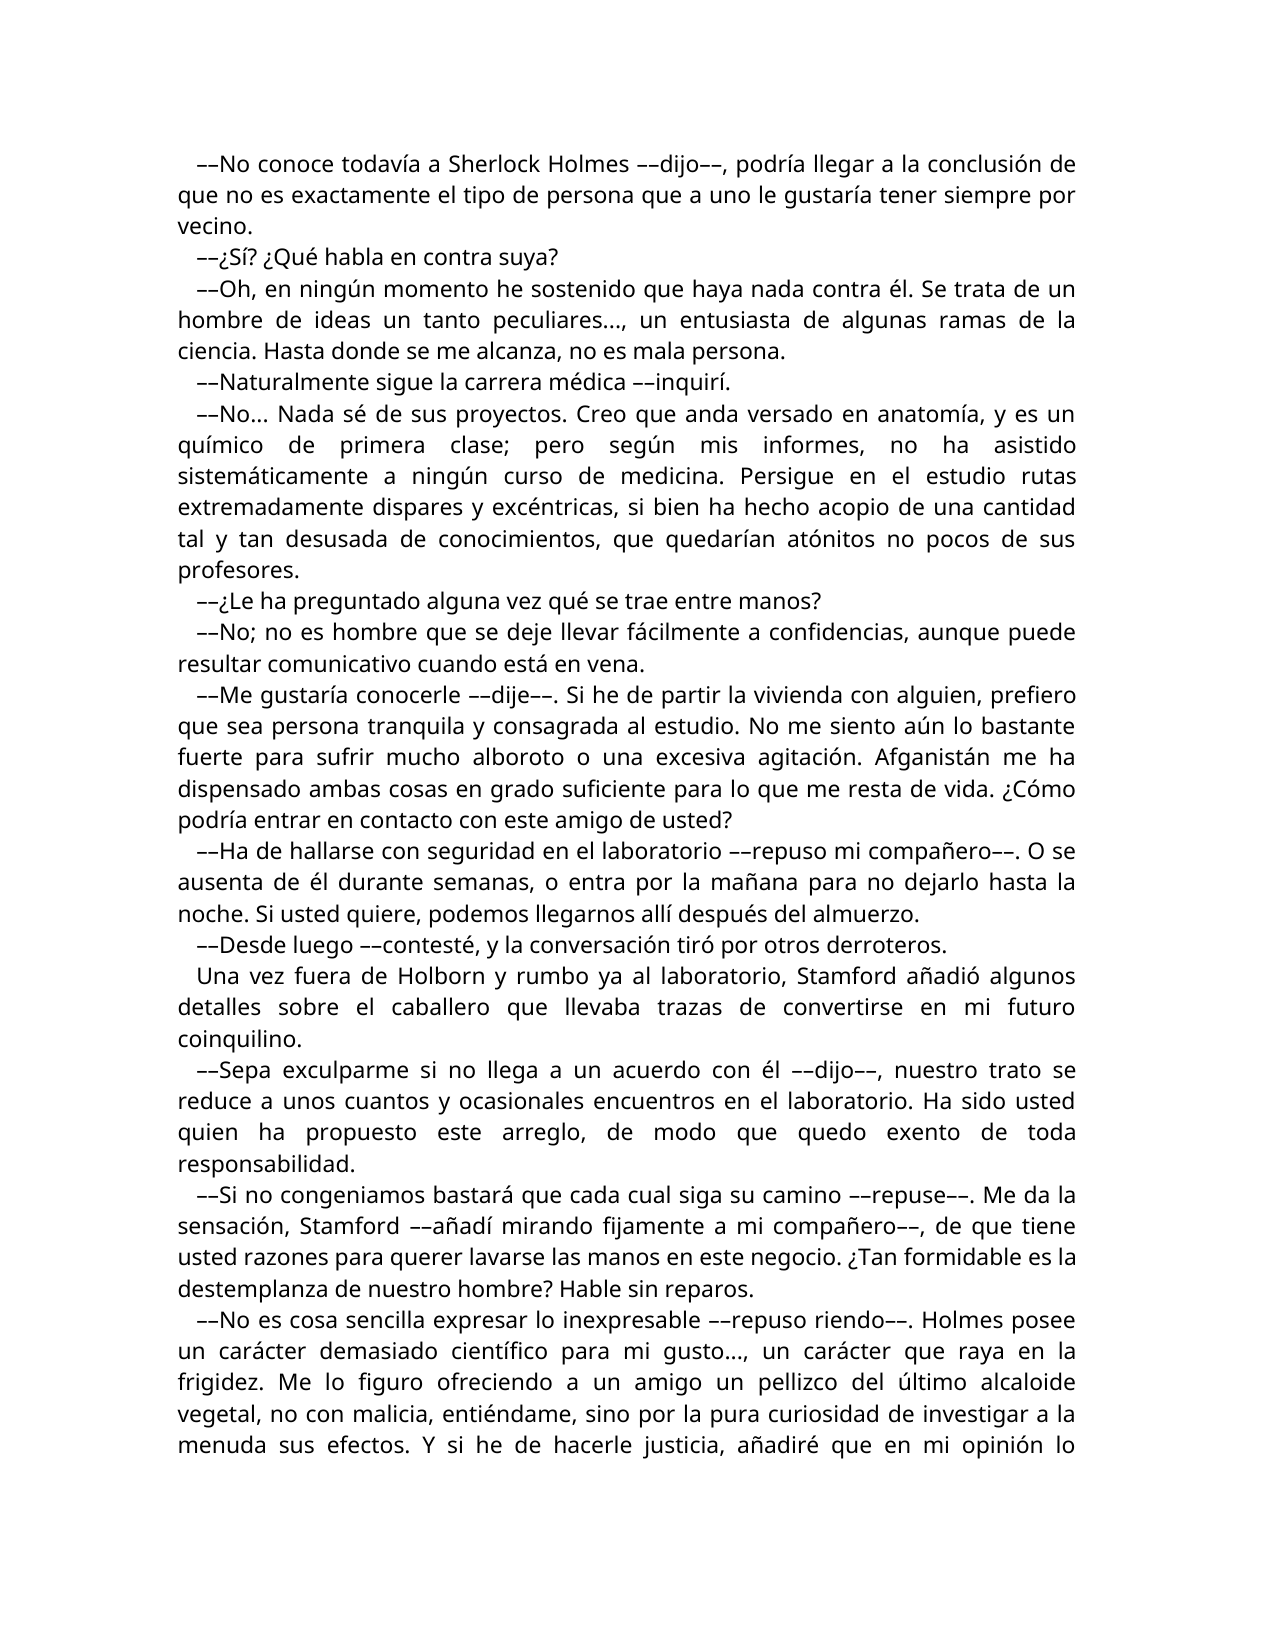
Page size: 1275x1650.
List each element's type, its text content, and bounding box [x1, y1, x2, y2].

subtitle Una vez fuera de Holborn y rumbo ya al laboratorio, Stamford añadió algunos detalles sobre el caballero que llevaba trazas de convertirse en mi futuro coinquilino. [177, 960, 1077, 1054]
subtitle ––Si no congeniamos bastará que cada cual siga su camino ––repuse––. Me da la sensación, Stamford ––añadí mirando fijamente a mi compañero––, de que tiene usted razones para querer lavarse las manos en este negocio. ¿Tan formidable es la destemplanza de nuestro hombre? Hable sin reparos. [177, 1179, 1077, 1304]
subtitle ––No... Nada sé de sus proyectos. Creo que anda versado en anatomía, y es un químico de primera clase; pero según mis informes, no ha asistido sistemáticamente a ningún curso de medicina. Persigue en el estudio rutas extremadamente dispares y excéntricas, si bien ha hecho acopio de una cantidad tal y tan desusada de conocimientos, que quedarían atónitos no pocos de sus profesores. [177, 398, 1077, 585]
subtitle ––Naturalmente sigue la carrera médica ––inquirí. [177, 366, 1077, 398]
subtitle ––No es cosa sencilla expresar lo inexpresable ––repuso riendo––. Holmes posee un carácter demasiado científico para mi gusto..., un carácter que raya en la frigidez. Me lo figuro ofreciendo a un amigo un pellizco del último alcaloide vegetal, no con malicia, entiéndame, sino por la pura curiosidad de investigar a la menuda sus efectos. Y si he de hacerle justicia, añadiré que en mi opinión lo [177, 1304, 1077, 1460]
subtitle ––Oh, en ningún momento he sostenido que haya nada contra él. Se trata de un hombre de ideas un tanto peculiares..., un entusiasta de algunas ramas de la ciencia. Hasta donde se me alcanza, no es mala persona. [177, 273, 1077, 366]
subtitle ––Me gustaría conocerle ––dije––. Si he de partir la vivienda con alguien, prefiero que sea persona tranquila y consagrada al estudio. No me siento aún lo bastante fuerte para sufrir mucho alboroto o una excesiva agitación. Afganistán me ha dispensado ambas cosas en grado suficiente para lo que me resta de vida. ¿Cómo podría entrar en contacto con este amigo de usted? [177, 679, 1077, 835]
subtitle ––No; no es hombre que se deje llevar fácilmente a confidencias, aunque puede resultar comunicativo cuando está en vena. [177, 616, 1077, 679]
subtitle ––¿Le ha preguntado alguna vez qué se trae entre manos? [177, 585, 1077, 616]
subtitle ––Ha de hallarse con seguridad en el laboratorio ––repuso mi compañero––. O se ausenta de él durante semanas, o entra por la mañana para no dejarlo hasta la noche. Si usted quiere, podemos llegarnos allí después del almuerzo. [177, 835, 1077, 929]
subtitle ––No conoce todavía a Sherlock Holmes ––dijo––, podría llegar a la conclusión de que no es exactamente el tipo de persona que a uno le gustaría tener siempre por vecino. [177, 148, 1077, 241]
subtitle ––Sepa exculparme si no llega a un acuerdo con él ––dijo––, nuestro trato se reduce a unos cuantos y ocasionales encuentros en el laboratorio. Ha sido usted quien ha propuesto este arreglo, de modo que quedo exento de toda responsabilidad. [177, 1054, 1077, 1179]
subtitle ––Desde luego ––contesté, y la conversación tiró por otros derroteros. [177, 929, 1077, 960]
subtitle ––¿Sí? ¿Qué habla en contra suya? [177, 241, 1077, 273]
